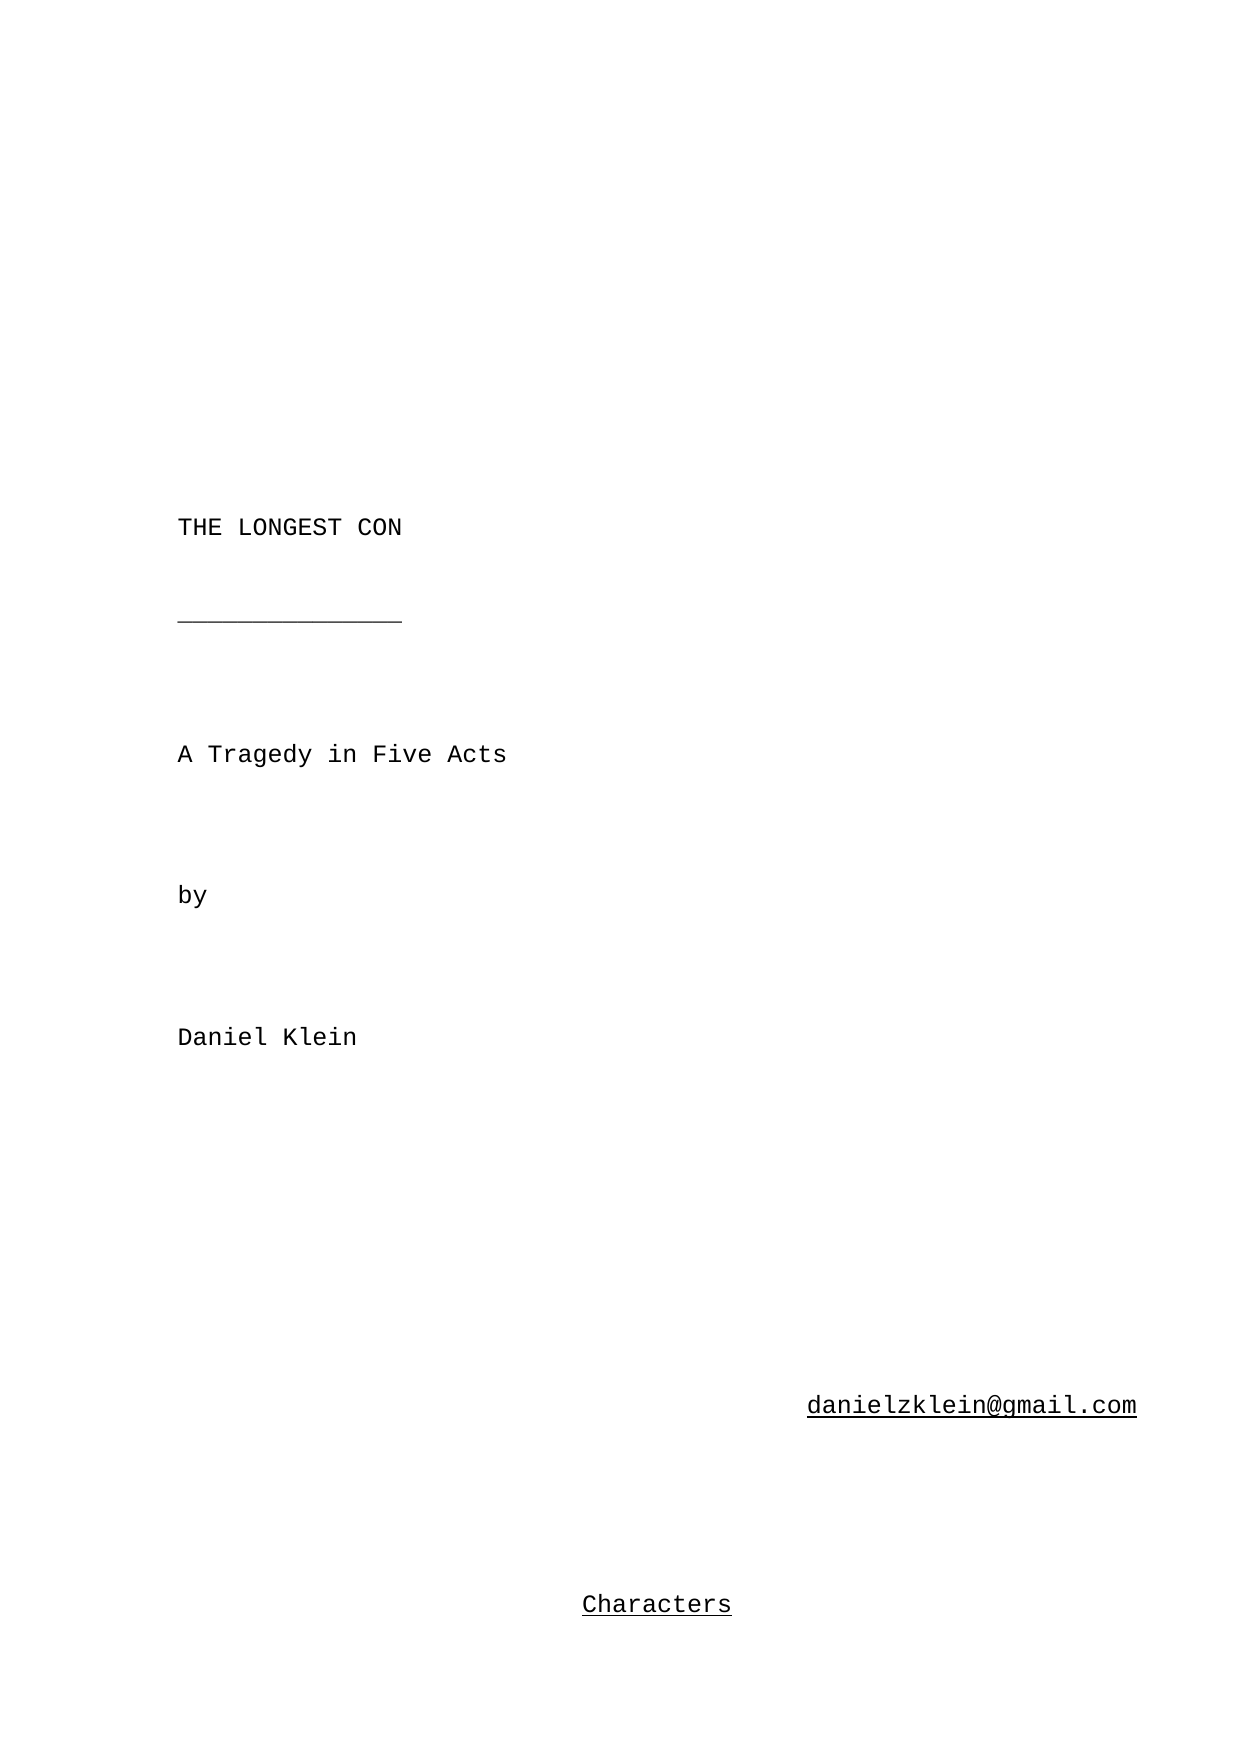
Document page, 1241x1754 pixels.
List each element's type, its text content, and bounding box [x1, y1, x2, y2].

text A Tragedy in Five Acts [522, 741, 1152, 770]
text THE LONGEST CON [417, 515, 1152, 543]
text Characters [747, 1591, 1152, 1620]
text by [222, 883, 1152, 911]
text Characters [177, 1591, 582, 1620]
text danielzklein@gmail.com [177, 1393, 807, 1421]
text _______________ [417, 600, 1152, 628]
text Daniel Klein [372, 1025, 1152, 1053]
